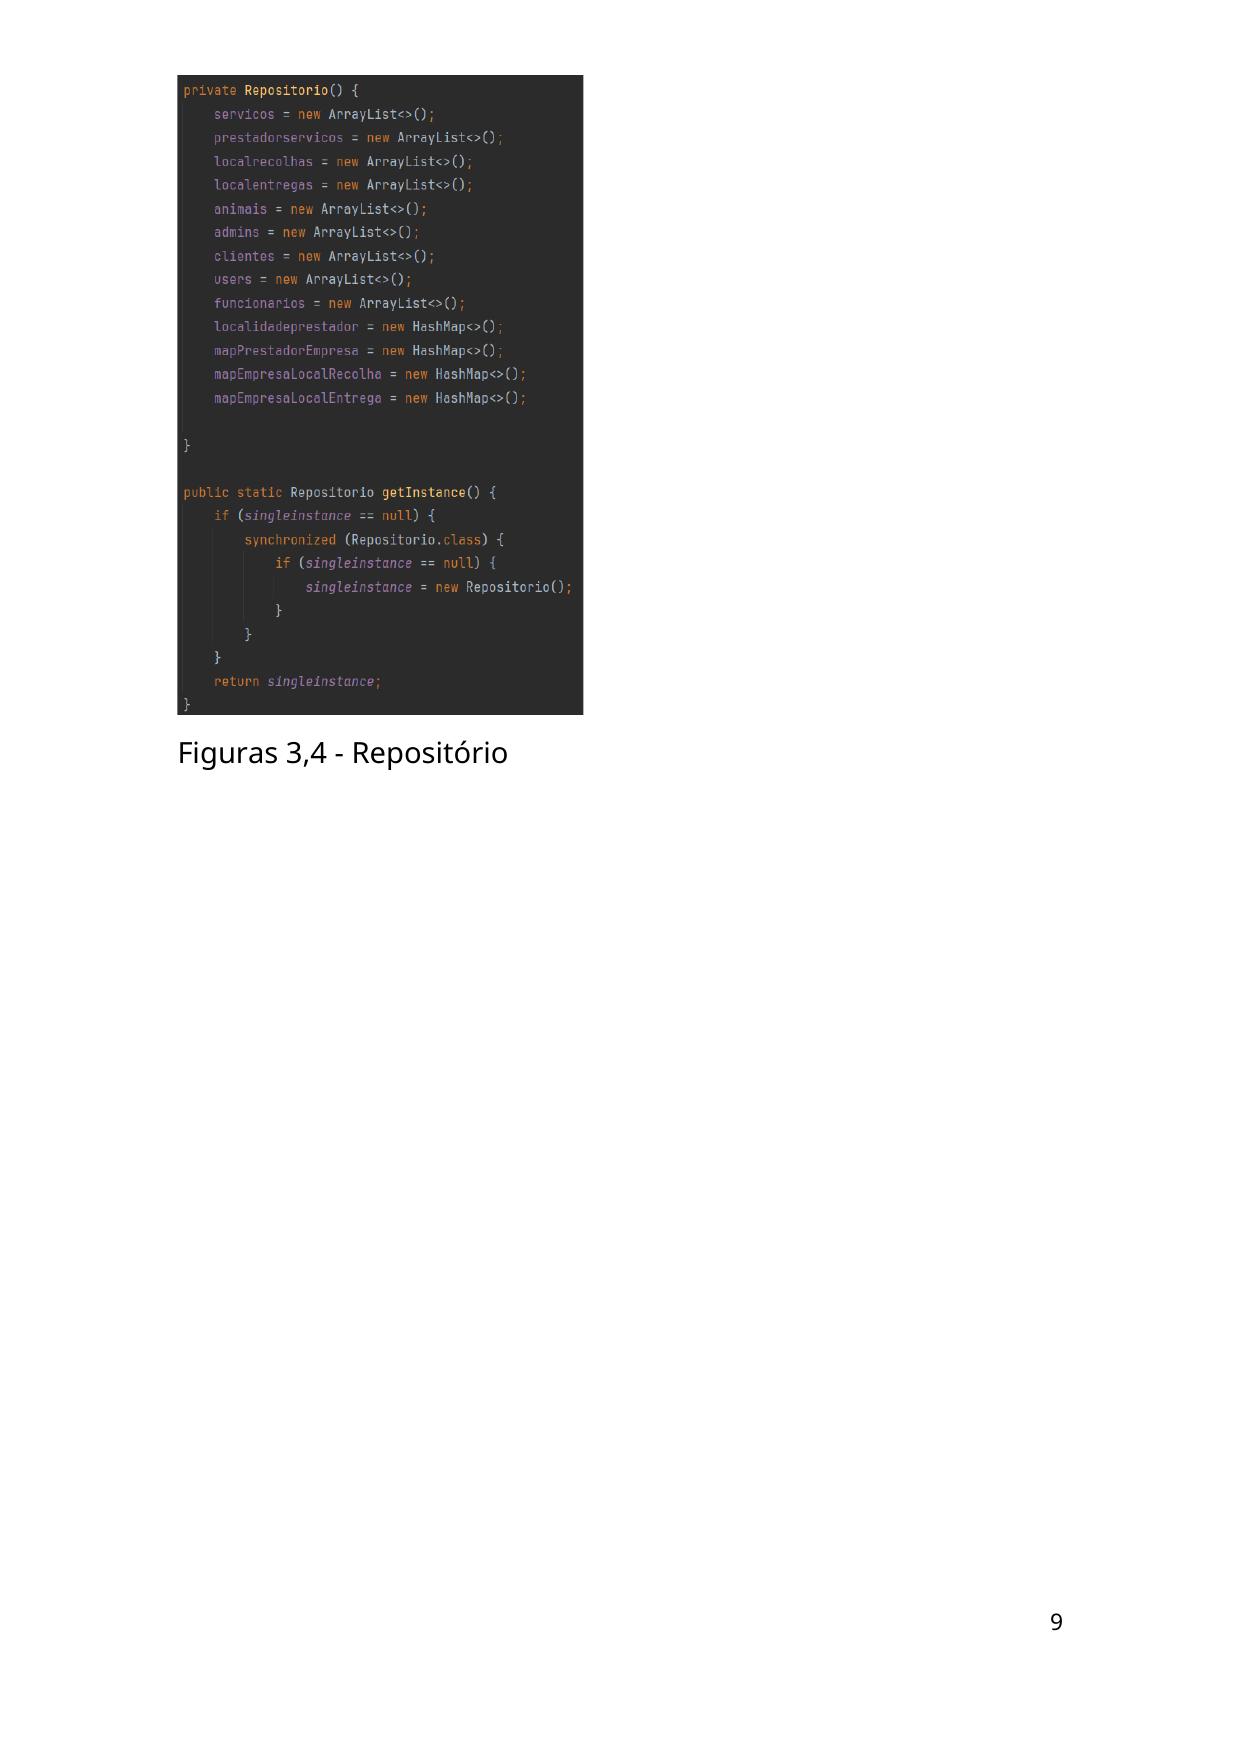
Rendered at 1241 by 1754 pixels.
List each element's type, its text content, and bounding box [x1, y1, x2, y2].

text Figuras 3,4 - Repositório [177, 732, 1063, 772]
